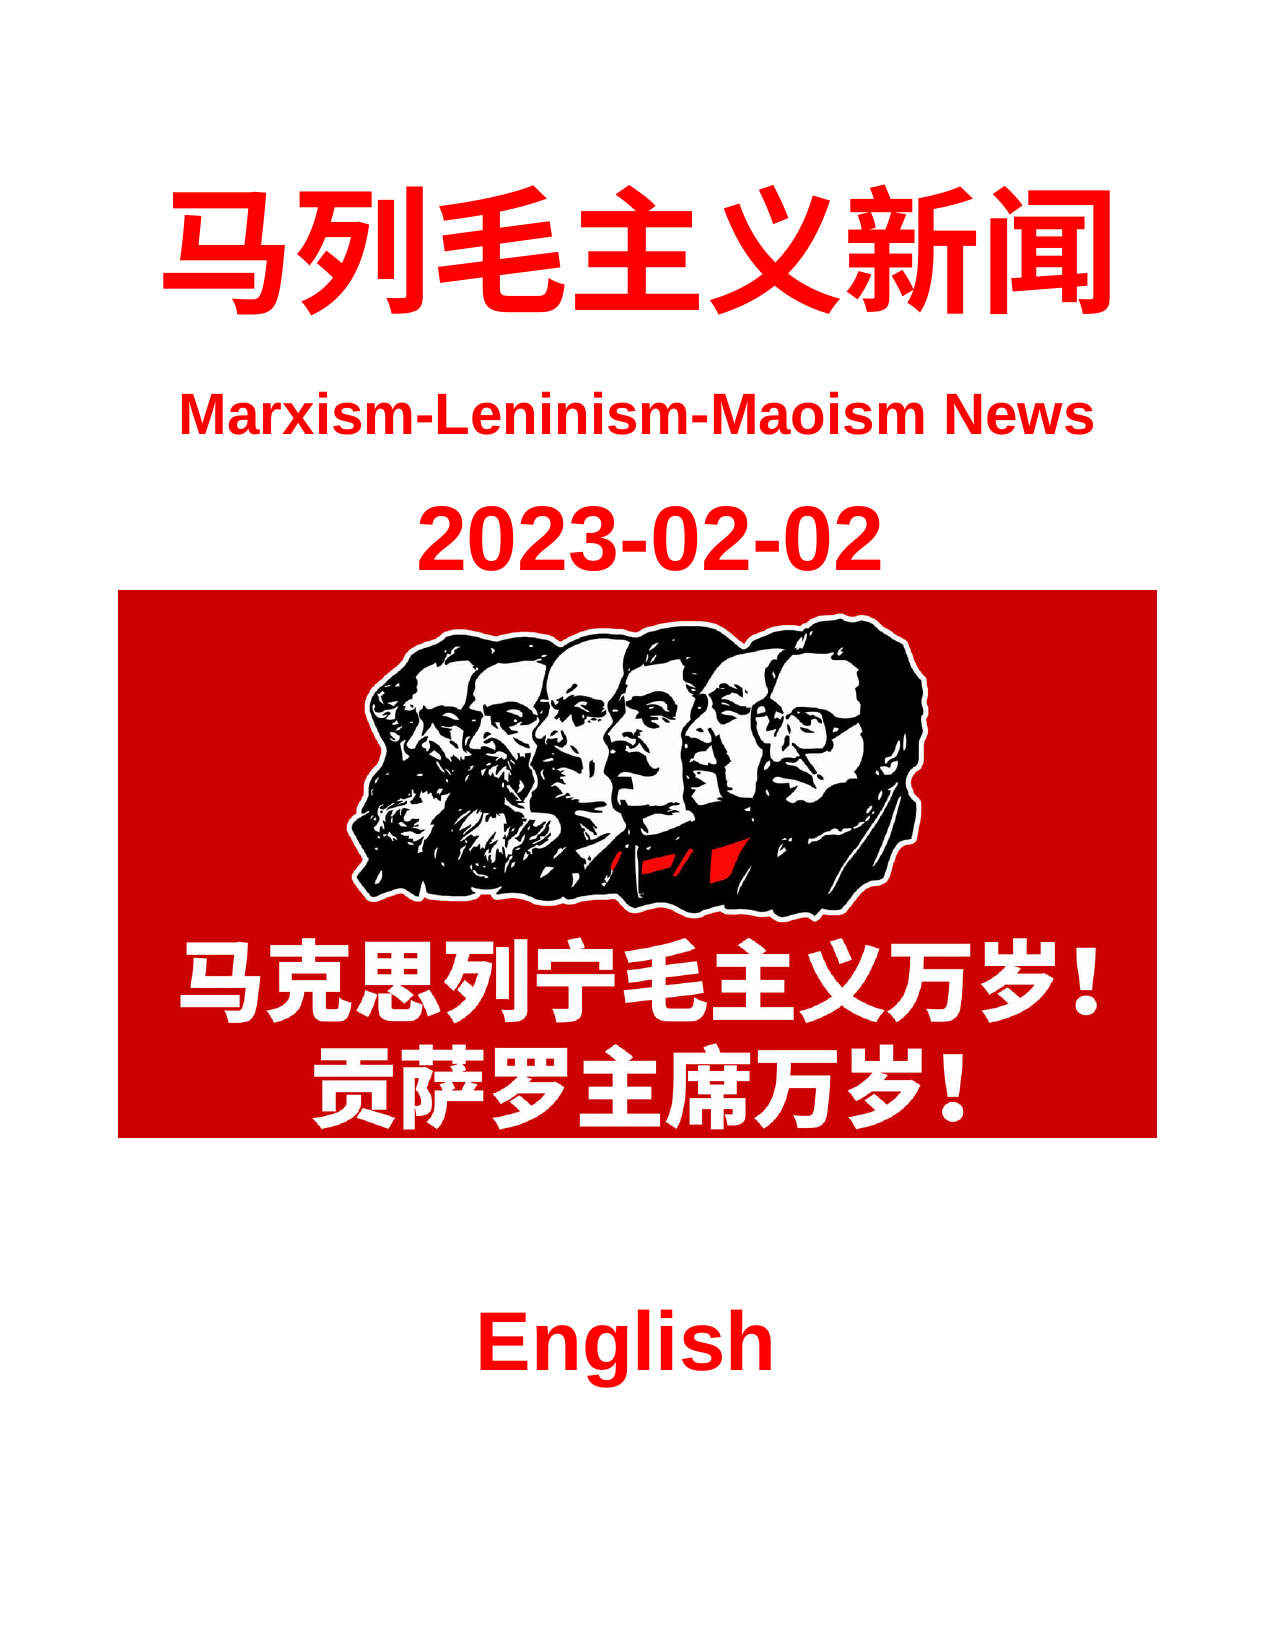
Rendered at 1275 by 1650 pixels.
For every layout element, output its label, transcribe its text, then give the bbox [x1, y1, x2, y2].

picture [118, 590, 1157, 1138]
subtitle 2023-02-02 [118, 484, 1157, 590]
subtitle Marxism-Leninism-Maoism News [118, 380, 1157, 447]
subtitle English [118, 1292, 1157, 1388]
subtitle 马列毛主义新闻 [118, 143, 1157, 342]
